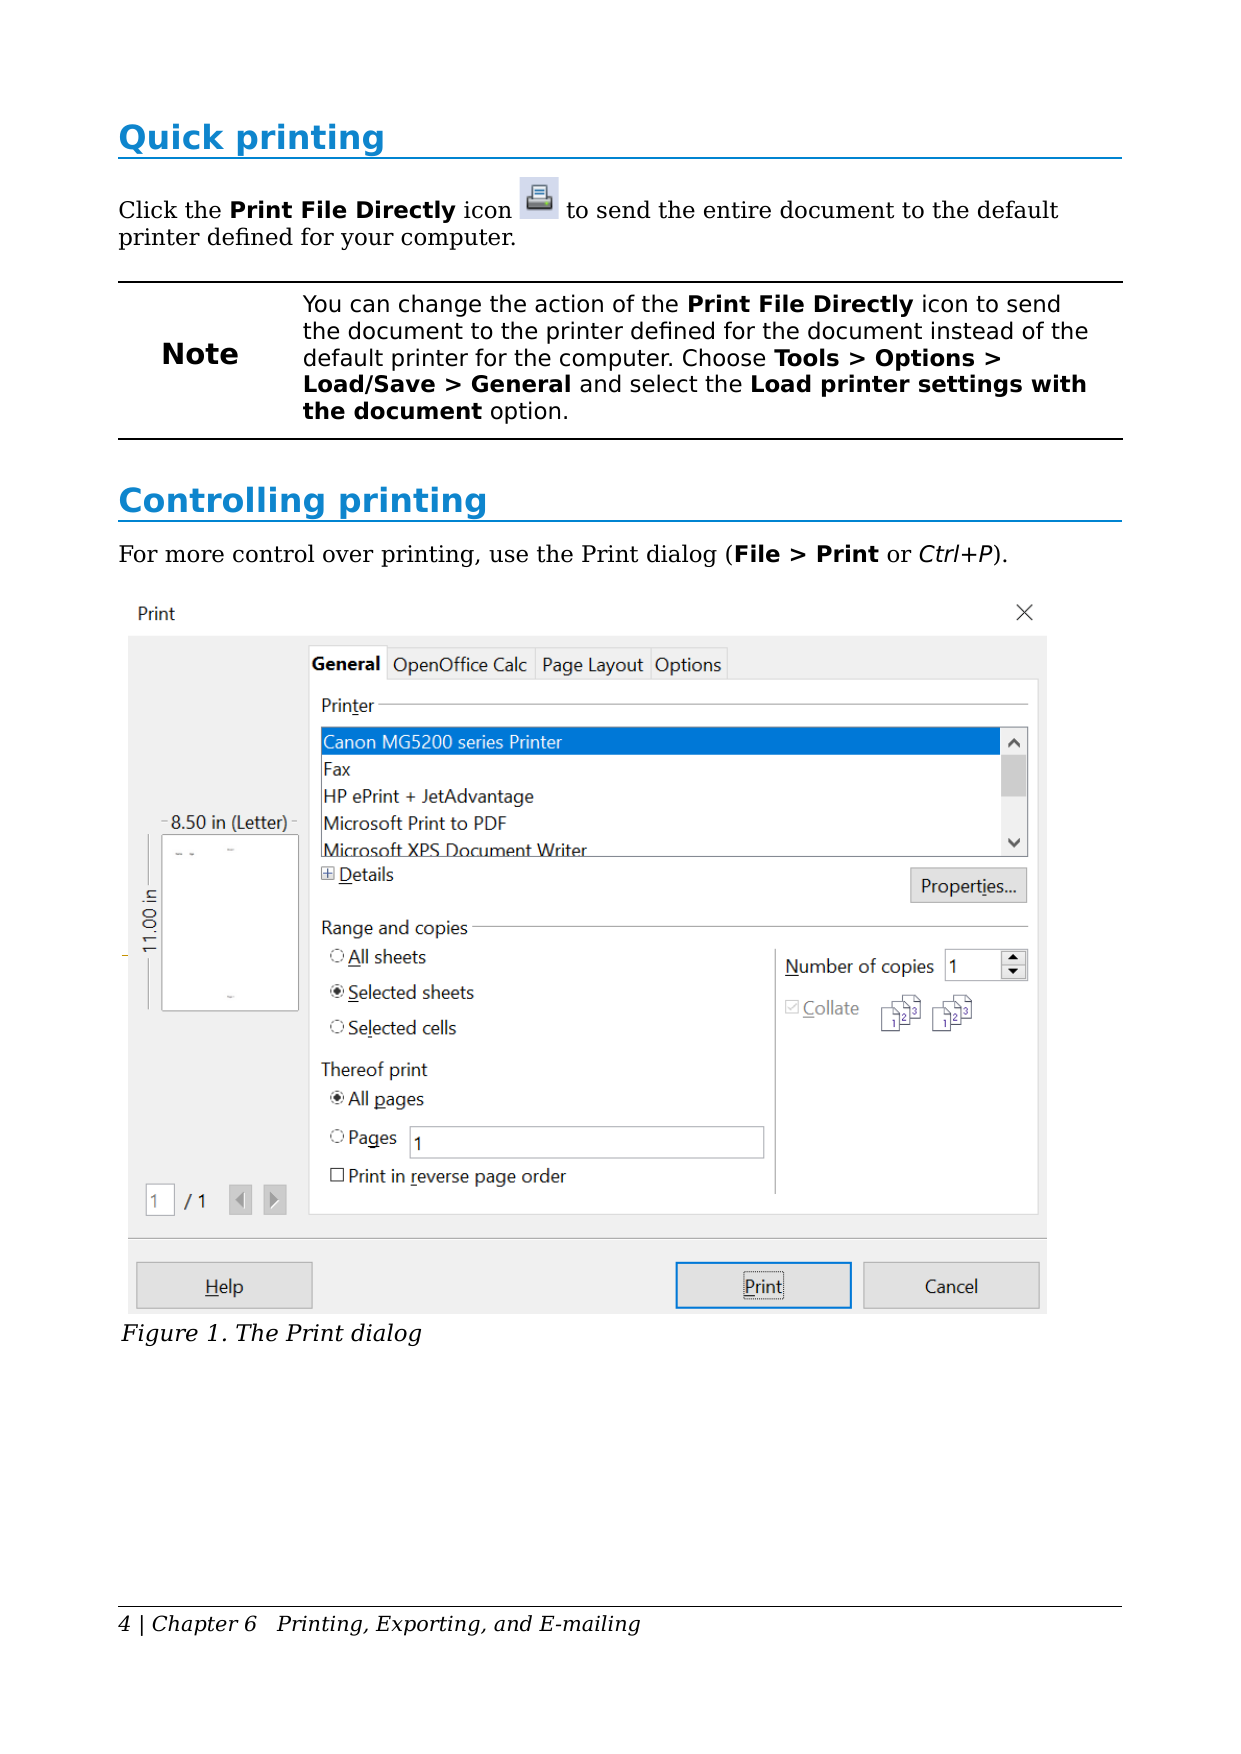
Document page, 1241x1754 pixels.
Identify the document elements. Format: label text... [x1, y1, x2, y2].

text For more control over printing, use the Print dialog (File > Print or Ctrl+P). [118, 541, 1122, 568]
subtitle Quick printing [118, 118, 1122, 157]
subtitle Controlling printing [118, 481, 1122, 520]
table_header You can change the action of the Print File Directly icon to send the document to the printer defined for the document instead of the default printer for the computer. Choose Tools > Options > Load/Save > General and select the Load printer settings with the document option. [281, 283, 1122, 438]
text Click the Print File Directly icon to send the entire document to the default printer defined for your computer. [118, 178, 1122, 251]
table_header Note [118, 283, 281, 438]
picture [128, 592, 1047, 1314]
text Figure 1. The Print dialog [121, 1320, 1119, 1347]
picture [519, 177, 559, 219]
